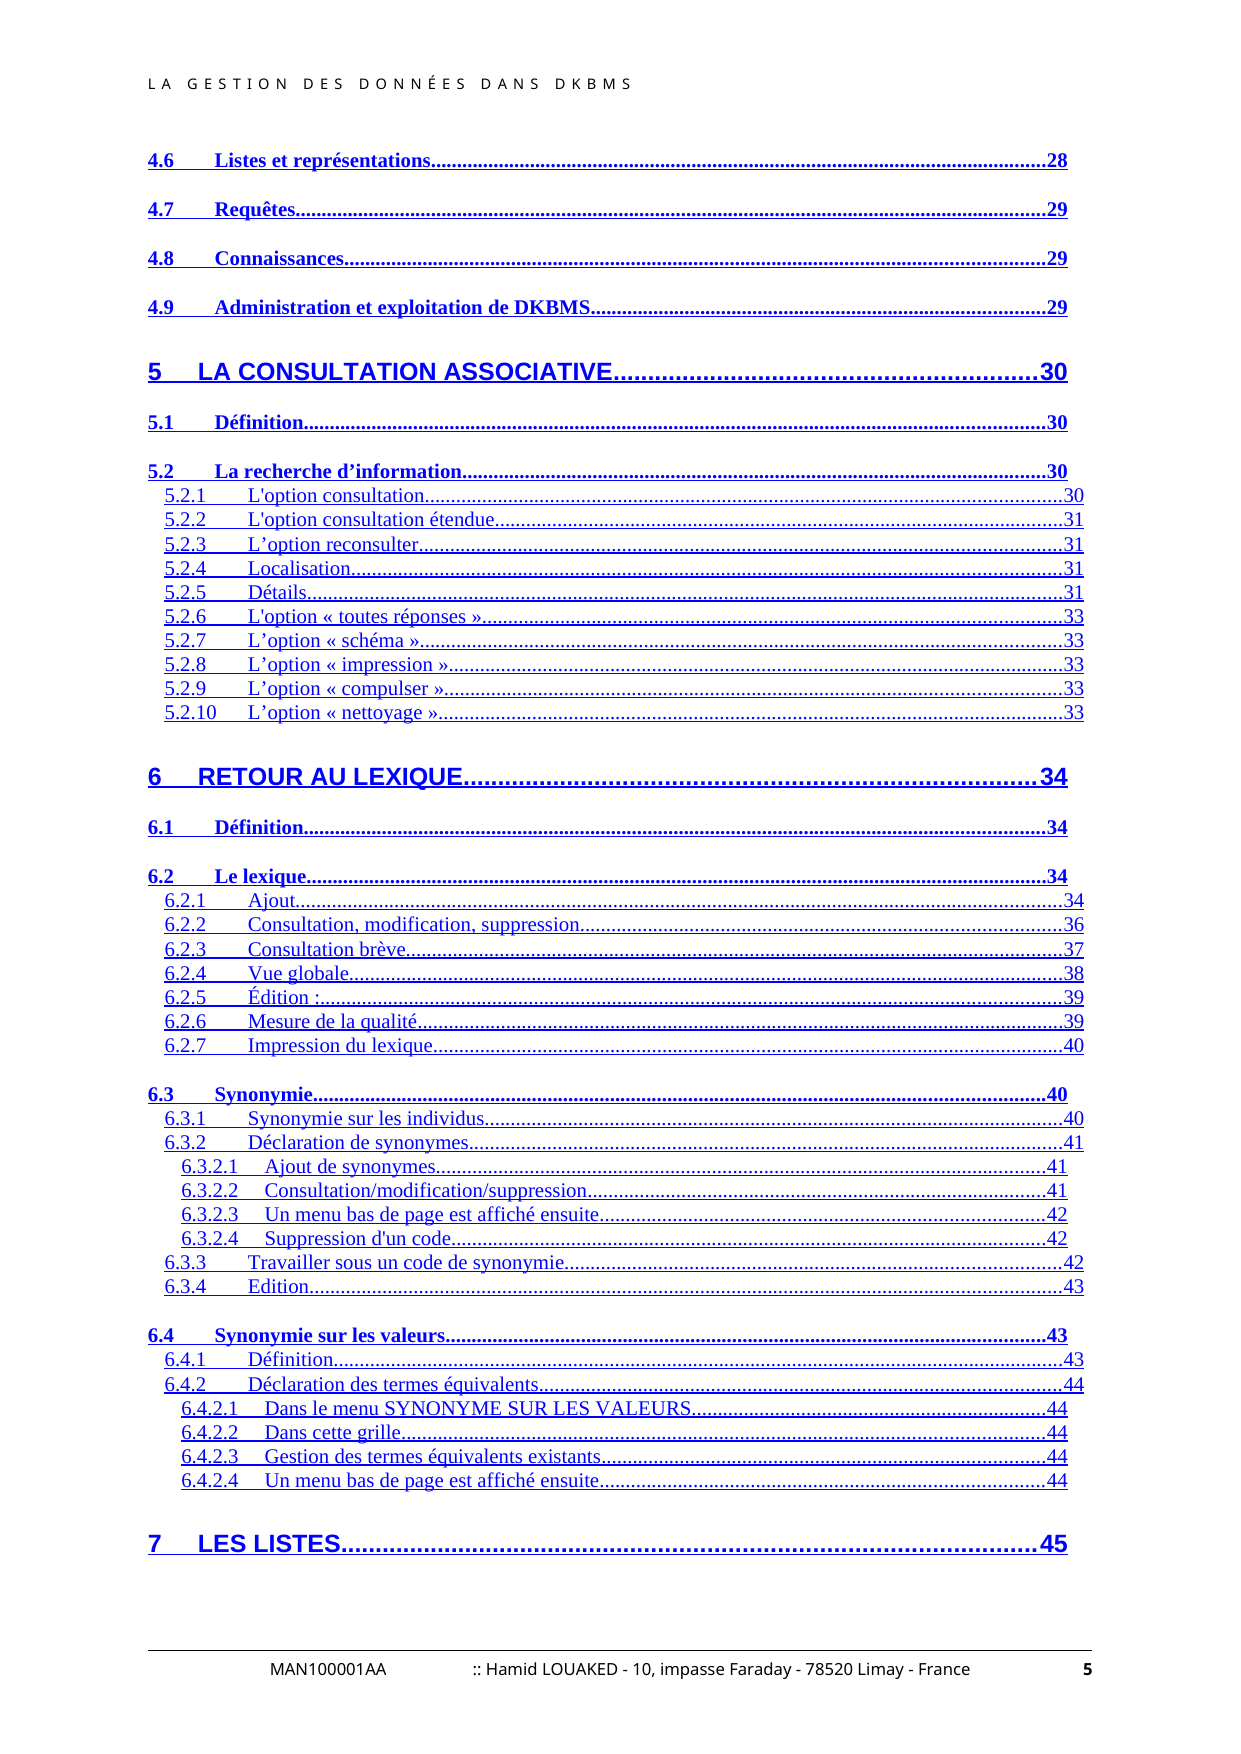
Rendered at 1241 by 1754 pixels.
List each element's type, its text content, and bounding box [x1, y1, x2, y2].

text 6.3.3 Travailler sous un code de synonymie 42 [164, 1250, 1092, 1274]
text 5.2.10 L’option « nettoyage » 33 [164, 700, 1092, 724]
text 6.3.1 Synonymie sur les individus 40 [164, 1106, 1092, 1130]
text 4.7 Requêtes 29 [148, 197, 1092, 221]
text 6.2.5 Édition : 39 [164, 984, 1092, 1009]
text 6.3 Synonymie 40 [148, 1082, 1092, 1106]
text 6.2.6 Mesure de la qualité 39 [164, 1009, 1092, 1033]
text 5.2.8 L’option « impression » 33 [164, 652, 1092, 676]
text 6.2.3 Consultation brève 37 [164, 936, 1092, 961]
text 6.2.1 Ajout 34 [164, 888, 1092, 912]
text 5.2.1 L'option consultation 30 [164, 483, 1092, 507]
text 6.3.2.2 Consultation/modification/suppression 41 [181, 1178, 1092, 1202]
text 5.2 La recherche d’information 30 [148, 459, 1092, 483]
text 5 La consultation associative 30 [148, 356, 1092, 385]
text 6.4.2.2 Dans cette grille 44 [181, 1419, 1092, 1444]
text 5.2.2 L'option consultation étendue 31 [164, 507, 1092, 531]
text 6.3.2.4 Suppression d'un code 42 [181, 1226, 1092, 1250]
text 5.2.7 L’option « schéma » 33 [164, 628, 1092, 652]
text 5.2.9 L’option « compulser » 33 [164, 676, 1092, 700]
text 6.3.2.1 Ajout de synonymes 41 [181, 1154, 1092, 1178]
text 5.2.4 Localisation 31 [164, 556, 1092, 579]
text 5.2.6 L'option « toutes réponses » 33 [164, 604, 1092, 628]
text 6.4.2.4 Un menu bas de page est affiché ensuite 44 [181, 1468, 1092, 1492]
text 7 Les listes 45 [148, 1529, 1092, 1558]
text 4.8 Connaissances 29 [148, 246, 1092, 270]
text 4.9 Administration et exploitation de DKBMS 29 [148, 295, 1092, 319]
text 6.4 Synonymie sur les valeurs 43 [148, 1323, 1092, 1347]
text 6.3.2 Déclaration de synonymes 41 [164, 1130, 1092, 1154]
text 6.2.2 Consultation, modification, suppression 36 [164, 912, 1092, 936]
text 4.6 Listes et représentations 28 [148, 148, 1092, 172]
text 6.1 Définition 34 [148, 815, 1092, 839]
text 6.4.1 Définition 43 [164, 1347, 1092, 1371]
text 5.1 Définition 30 [148, 410, 1092, 434]
text 6 Retour au lexique 34 [148, 761, 1092, 790]
text 6.4.2.3 Gestion des termes équivalents existants 44 [181, 1444, 1092, 1468]
text 6.4.2.1 Dans le menu SYNONYME SUR LES VALEURS 44 [181, 1396, 1092, 1419]
text 6.3.4 Edition 43 [164, 1274, 1092, 1298]
text 5.2.5 Détails 31 [164, 579, 1092, 604]
text 5.2.3 L’option reconsulter 31 [164, 531, 1092, 556]
text 6.3.2.3 Un menu bas de page est affiché ensuite 42 [181, 1202, 1092, 1226]
text 6.2 Le lexique 34 [148, 864, 1092, 888]
text 6.2.7 Impression du lexique 40 [164, 1033, 1092, 1057]
text 6.2.4 Vue globale 38 [164, 961, 1092, 984]
text 6.4.2 Déclaration des termes équivalents 44 [164, 1371, 1092, 1396]
